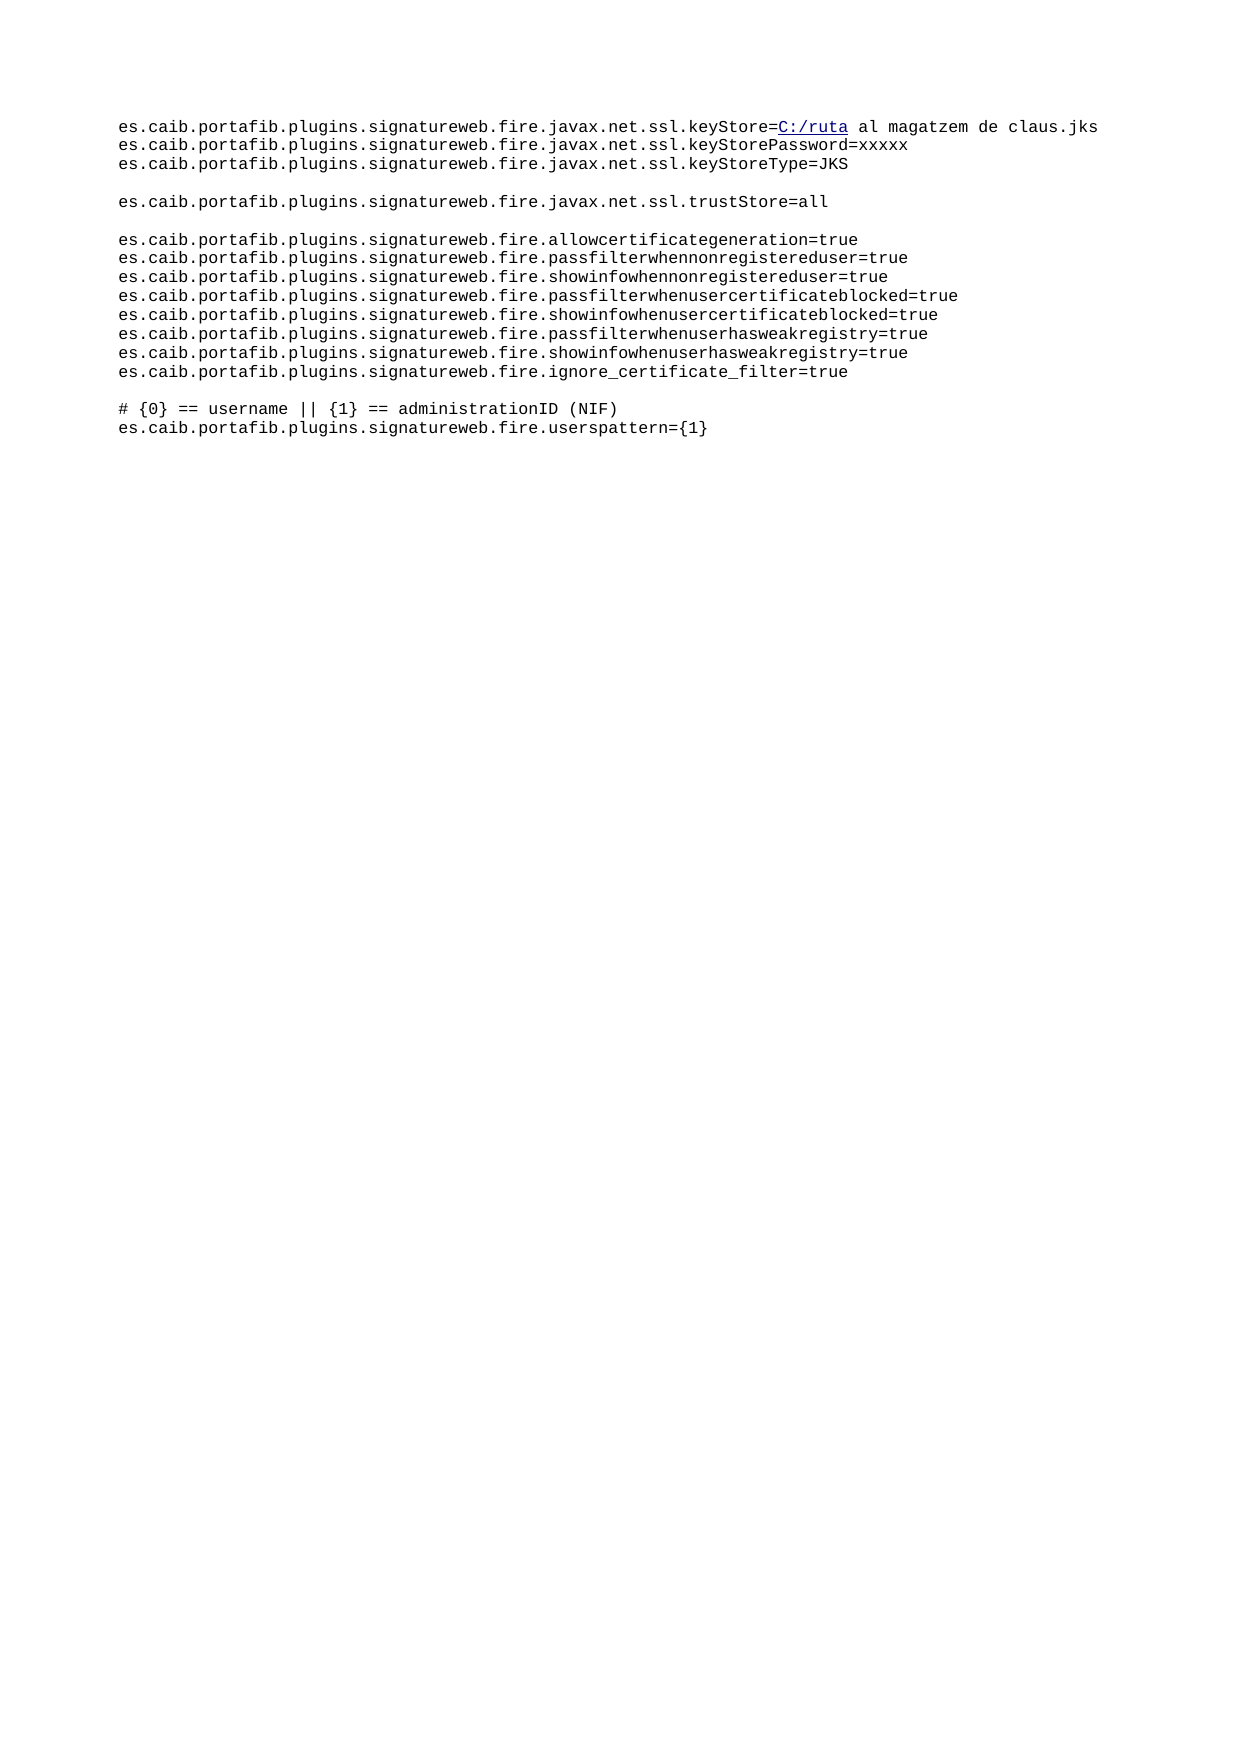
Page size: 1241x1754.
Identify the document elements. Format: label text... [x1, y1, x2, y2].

text es.caib.portafib.plugins.signatureweb.fire.passfilterwhennonregistereduser=true [118, 250, 1122, 269]
text # {0} == username || {1} == administrationID (NIF) [118, 401, 1122, 420]
text es.caib.portafib.plugins.signatureweb.fire.javax.net.ssl.keyStorePassword=xxxxx [118, 137, 1122, 156]
text es.caib.portafib.plugins.signatureweb.fire.allowcertificategeneration=true [118, 231, 1122, 250]
text es.caib.portafib.plugins.signatureweb.fire.showinfowhenuserhasweakregistry=true [118, 344, 1122, 363]
text es.caib.portafib.plugins.signatureweb.fire.ignore_certificate_filter=true [118, 363, 1122, 382]
text es.caib.portafib.plugins.signatureweb.fire.javax.net.ssl.keyStore=C:/ruta al magatzem de claus.jks [118, 118, 1122, 137]
text es.caib.portafib.plugins.signatureweb.fire.javax.net.ssl.trustStore=all [118, 193, 1122, 212]
text es.caib.portafib.plugins.signatureweb.fire.showinfowhenusercertificateblocked=true [118, 307, 1122, 326]
text es.caib.portafib.plugins.signatureweb.fire.showinfowhennonregistereduser=true [118, 269, 1122, 288]
text es.caib.portafib.plugins.signatureweb.fire.passfilterwhenuserhasweakregistry=true [118, 326, 1122, 344]
text es.caib.portafib.plugins.signatureweb.fire.javax.net.ssl.keyStoreType=JKS [118, 156, 1122, 175]
text es.caib.portafib.plugins.signatureweb.fire.userspattern={1} [118, 420, 1122, 439]
text es.caib.portafib.plugins.signatureweb.fire.passfilterwhenusercertificateblocked=true [118, 288, 1122, 307]
